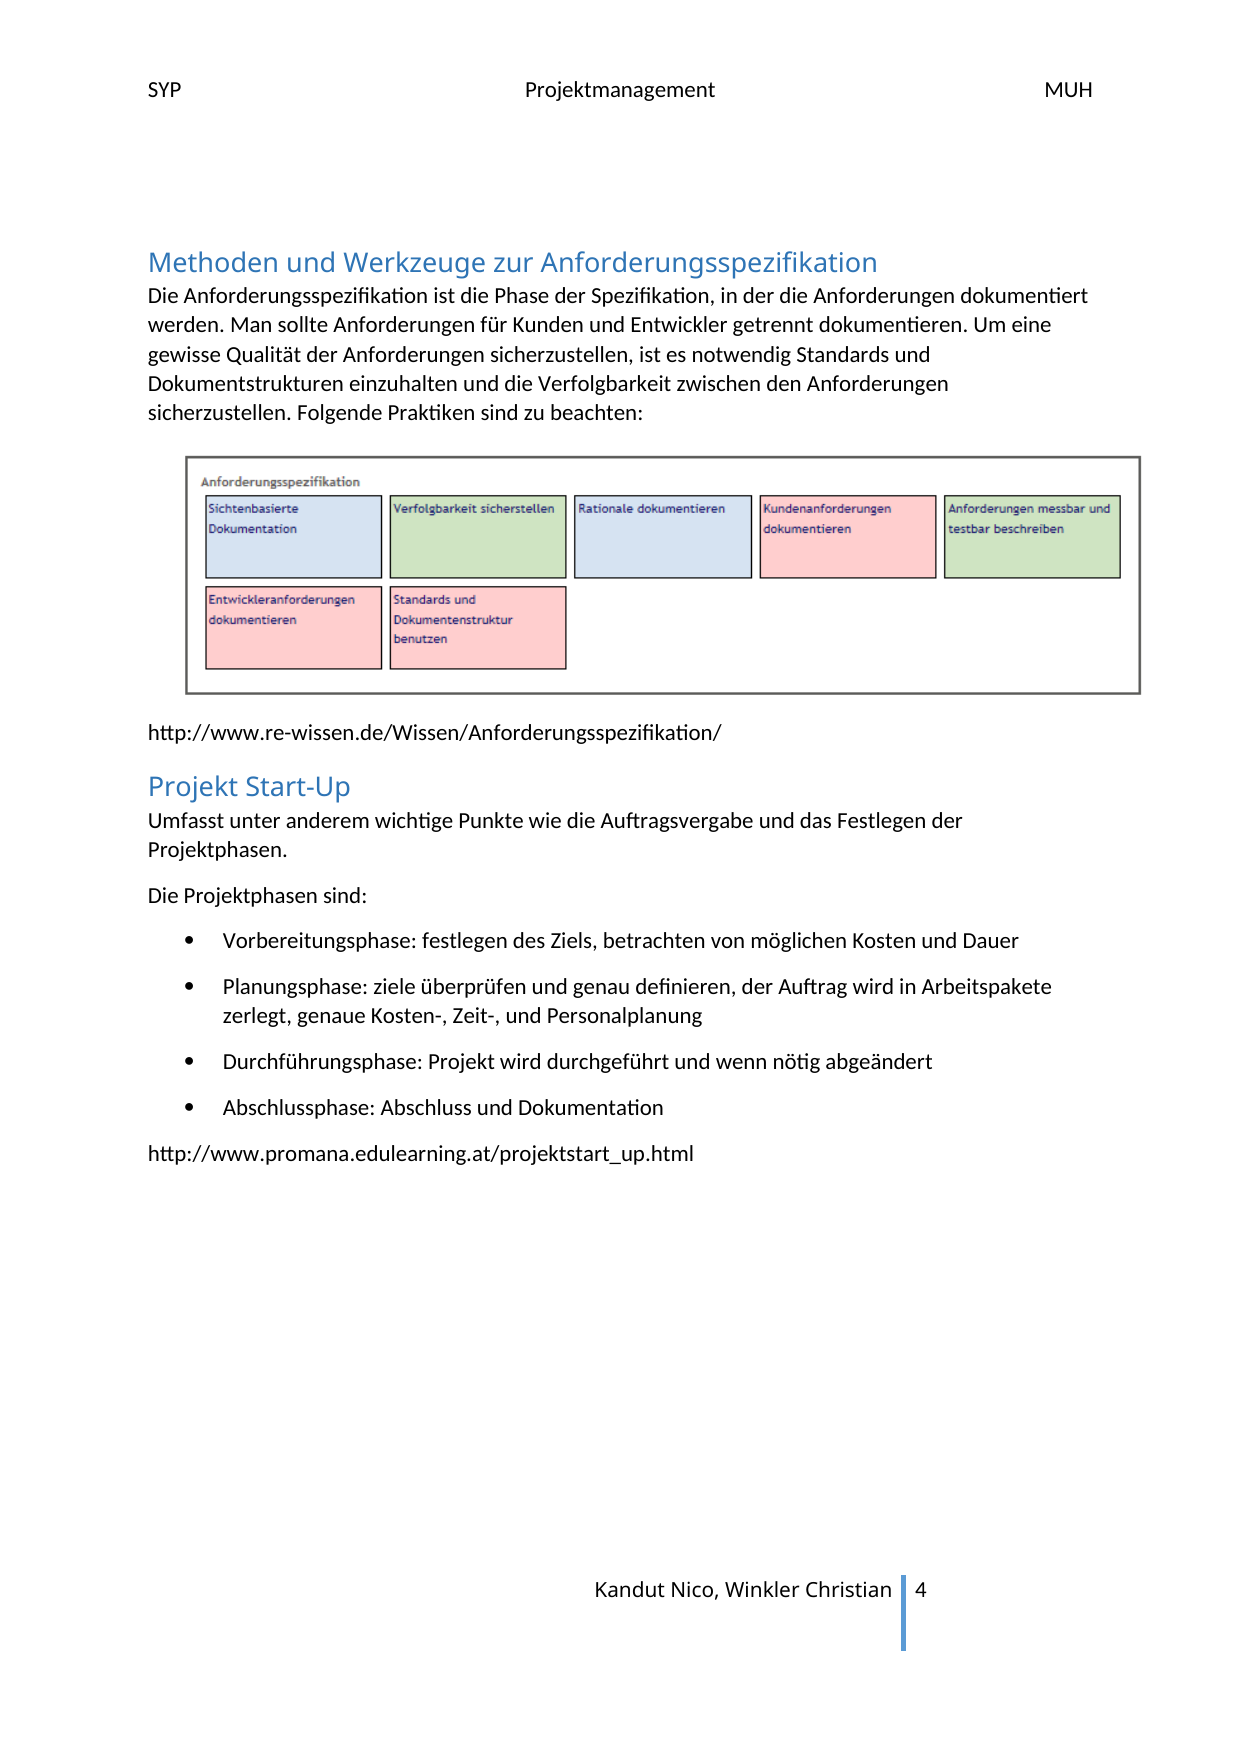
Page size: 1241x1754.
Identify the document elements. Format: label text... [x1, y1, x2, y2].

list Abschlussphase: Abschluss und Dokumentation [185, 1093, 1093, 1121]
text Die Anforderungsspezifikation ist die Phase der Spezifikation, in der die Anforderungen dokumentiert werden. Man sollte Anforderungen für Kunden und Entwickler getrennt dokumentieren. Um eine gewisse Qualität der Anforderungen sicherzustellen, ist es notwendig Standards und Dokumentstrukturen einzuhalten und die Verfolgbarkeit zwischen den Anforderungen sicherzustellen. Folgende Praktiken sind zu beachten: [148, 282, 1093, 426]
text http://www.promana.edulearning.at/projektstart_up.html [148, 1139, 1093, 1167]
text Umfasst unter anderem wichtige Punkte wie die Auftragsvergabe und das Festlegen der Projektphasen. [148, 806, 1093, 863]
text http://www.re-wissen.de/Wissen/Anforderungsspezifikation/ [148, 718, 1093, 746]
subtitle Projekt Start-Up [148, 768, 1093, 805]
list Durchführungsphase: Projekt wird durchgeführt und wenn nötig abgeändert [185, 1047, 1093, 1075]
text Methoden und Werkzeuge zur Anforderungsspezifikation [148, 243, 1093, 280]
list Vorbereitungsphase: festlegen des Ziels, betrachten von möglichen Kosten und Dauer [185, 927, 1093, 955]
text Die Projektphasen sind: [148, 881, 1093, 909]
list Planungsphase: ziele überprüfen und genau definieren, der Auftrag wird in Arbeitspakete zerlegt, genaue Kosten-, Zeit-, und Personalplanung [185, 972, 1093, 1029]
